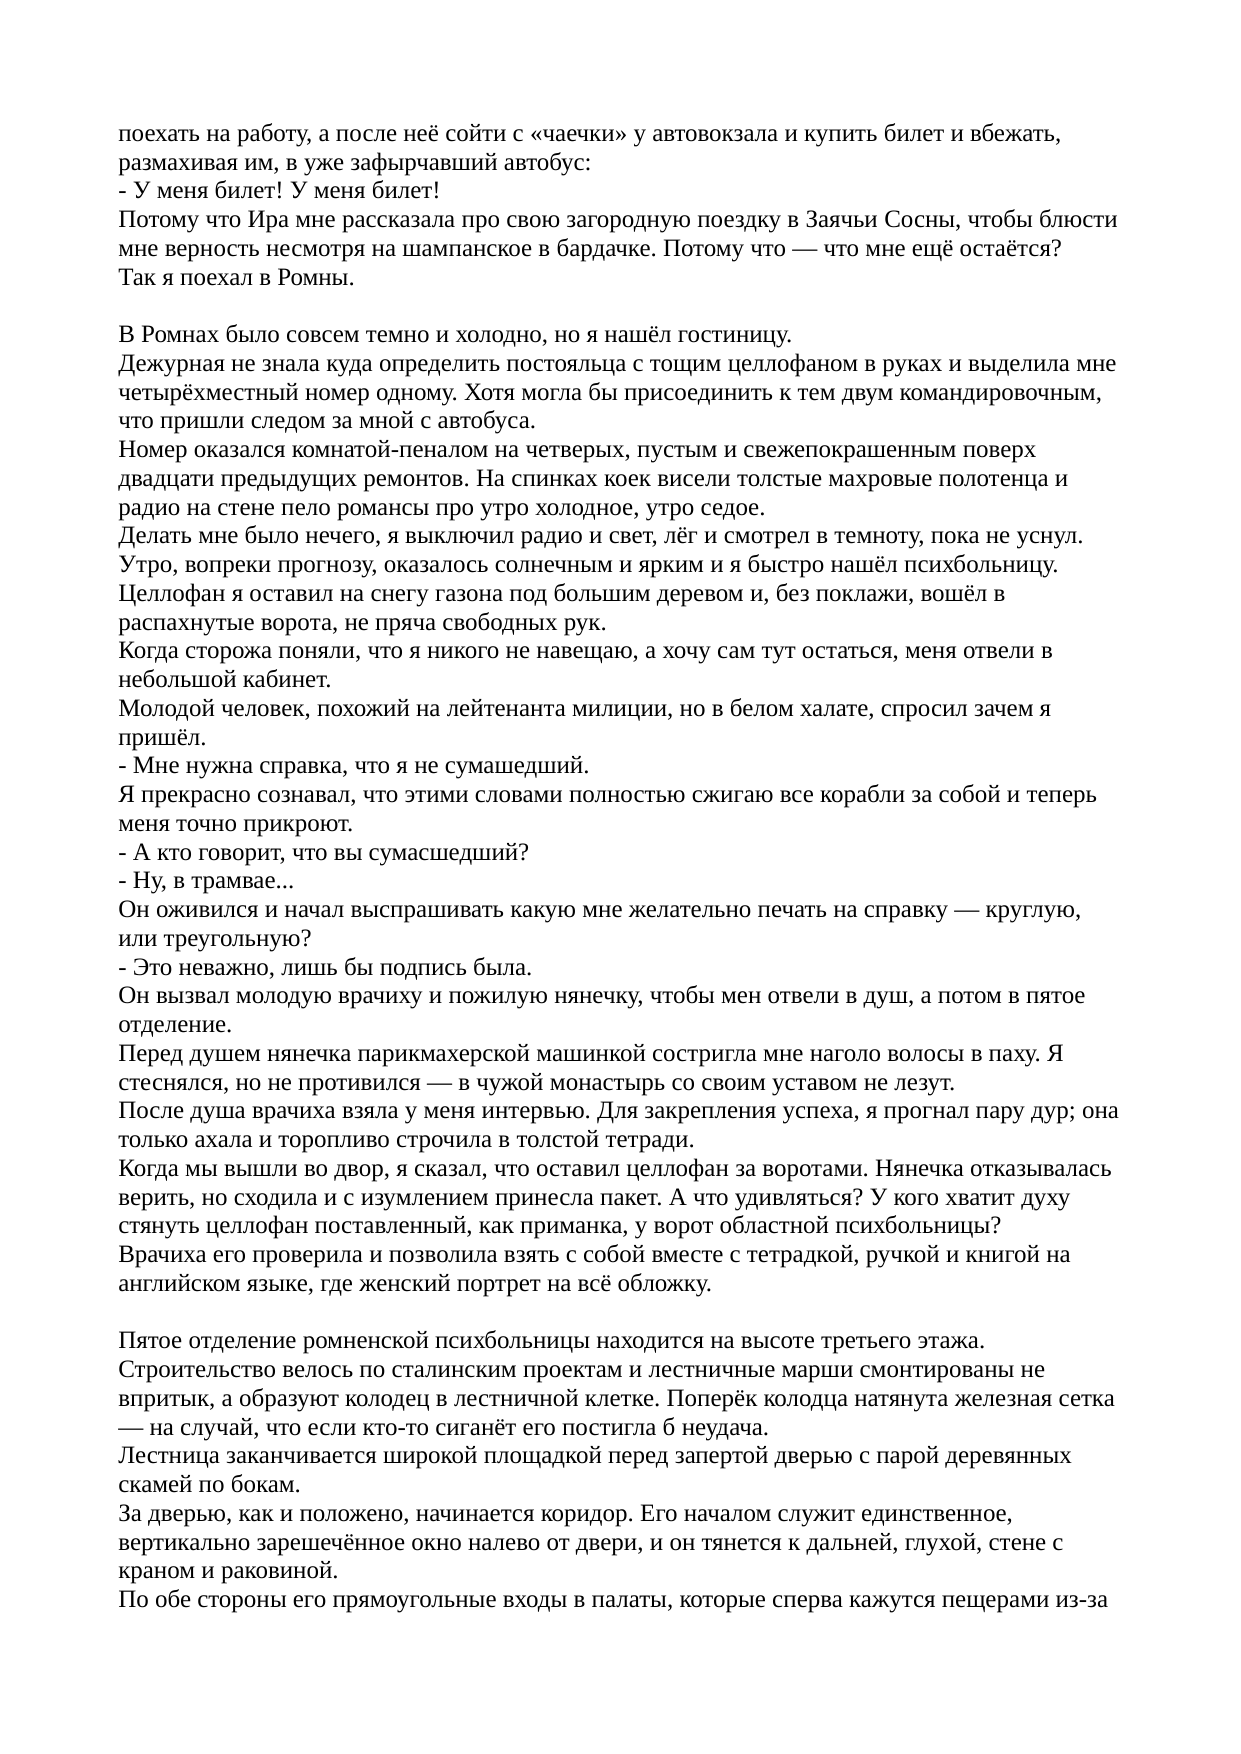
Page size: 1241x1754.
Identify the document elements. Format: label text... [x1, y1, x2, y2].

text Когда сторожа поняли, что я никого не навещаю, а хочу сам тут остаться, меня отвели в небольшой кабинет. [118, 636, 1122, 693]
text Пятое отделение ромненской психбольницы находится на высоте третьего этажа. Строительство велось по сталинским проектам и лестничные марши смонтированы не впритык, а образуют колодец в лестничной клетке. Поперёк колодца натянута железная сетка — на случай, что если кто-то сиганёт его постигла б неудача. [118, 1326, 1122, 1441]
text По обе стороны его прямоугольные входы в палаты, которые сперва кажутся пещерами из-за [118, 1584, 1122, 1613]
text Номер оказался комнатой-пеналом на четверых, пустым и свежепокрашенным поверх двадцати предыдущих ремонтов. На спинках коек висели толстые махровые полотенца и радио на стене пело романсы про утро холодное, утро седое. [118, 434, 1122, 521]
text Молодой человек, похожий на лейтенанта милиции, но в белом халате, спросил зачем я пришёл. [118, 693, 1122, 751]
text Врачиха его проверила и позволила взять с собой вместе с тетрадкой, ручкой и книгой на английском языке, где женский портрет на всё обложку. [118, 1239, 1122, 1297]
text - Это неважно, лишь бы подпись была. [118, 952, 1122, 981]
text В Ромнах было совсем темно и холодно, но я нашёл гостиницу. [118, 319, 1122, 348]
text Дежурная не знала куда определить постояльца с тощим целлофаном в руках и выделила мне четырёхместный номер одному. Хотя могла бы присоединить к тем двум командировочным, что пришли следом за мной с автобуса. [118, 348, 1122, 434]
text - Ну, в трамвае... [118, 866, 1122, 894]
text Он вызвал молодую врачиху и пожилую нянечку, чтобы мен отвели в душ, а потом в пятое отделение. [118, 981, 1122, 1038]
text Делать мне было нечего, я выключил радио и свет, лёг и смотрел в темноту, пока не уснул. [118, 521, 1122, 549]
text Лестница заканчивается широкой площадкой перед запертой дверью с парой деревянных скамей по бокам. [118, 1441, 1122, 1498]
text Так я поехал в Ромны. [118, 262, 1122, 291]
text - Мне нужна справка, что я не сумашедший. [118, 751, 1122, 779]
text Он оживился и начал выспрашивать какую мне желательно печать на справку — круглую, или треугольную? [118, 894, 1122, 952]
text Потому что Ира мне рассказала про свою загородную поездку в Заячьи Сосны, чтобы блюсти мне верность несмотря на шампанское в бардачке. Потому что — что мне ещё остаётся? [118, 204, 1122, 262]
text За дверью, как и положено, начинается коридор. Его началом служит единственное, вертикально зарешечённое окно налево от двери, и он тянется к дальней, глухой, стене с краном и раковиной. [118, 1498, 1122, 1584]
text - А кто говорит, что вы сумасшедший? [118, 837, 1122, 866]
text Перед душем нянечка парикмахерской машинкой состригла мне наголо волосы в паху. Я стеснялся, но не противился — в чужой монастырь со своим уставом не лезут. [118, 1038, 1122, 1096]
text Целлофан я оставил на снегу газона под большим деревом и, без поклажи, вошёл в распахнутые ворота, не пряча свободных рук. [118, 578, 1122, 636]
text Утро, вопреки прогнозу, оказалось солнечным и ярким и я быстро нашёл психбольницу. [118, 549, 1122, 578]
text После душа врачиха взяла у меня интервью. Для закрепления успеха, я прогнал пару дур; она только ахала и торопливо строчила в толстой тетради. [118, 1096, 1122, 1153]
text поехать на работу, а после неё сойти с «чаечки» у автовокзала и купить билет и вбежать, размахивая им, в уже зафырчавший автобус: [118, 118, 1122, 176]
text Когда мы вышли во двор, я сказал, что оставил целлофан за воротами. Нянечка отказывалась верить, но сходила и с изумлением принесла пакет. А что удивляться? У кого хватит духу стянуть целлофан поставленный, как приманка, у ворот областной психбольницы? [118, 1153, 1122, 1239]
text - У меня билет! У меня билет! [118, 176, 1122, 204]
text Я прекрасно сознавал, что этими словами полностью сжигаю все корабли за собой и теперь меня точно прикроют. [118, 779, 1122, 837]
